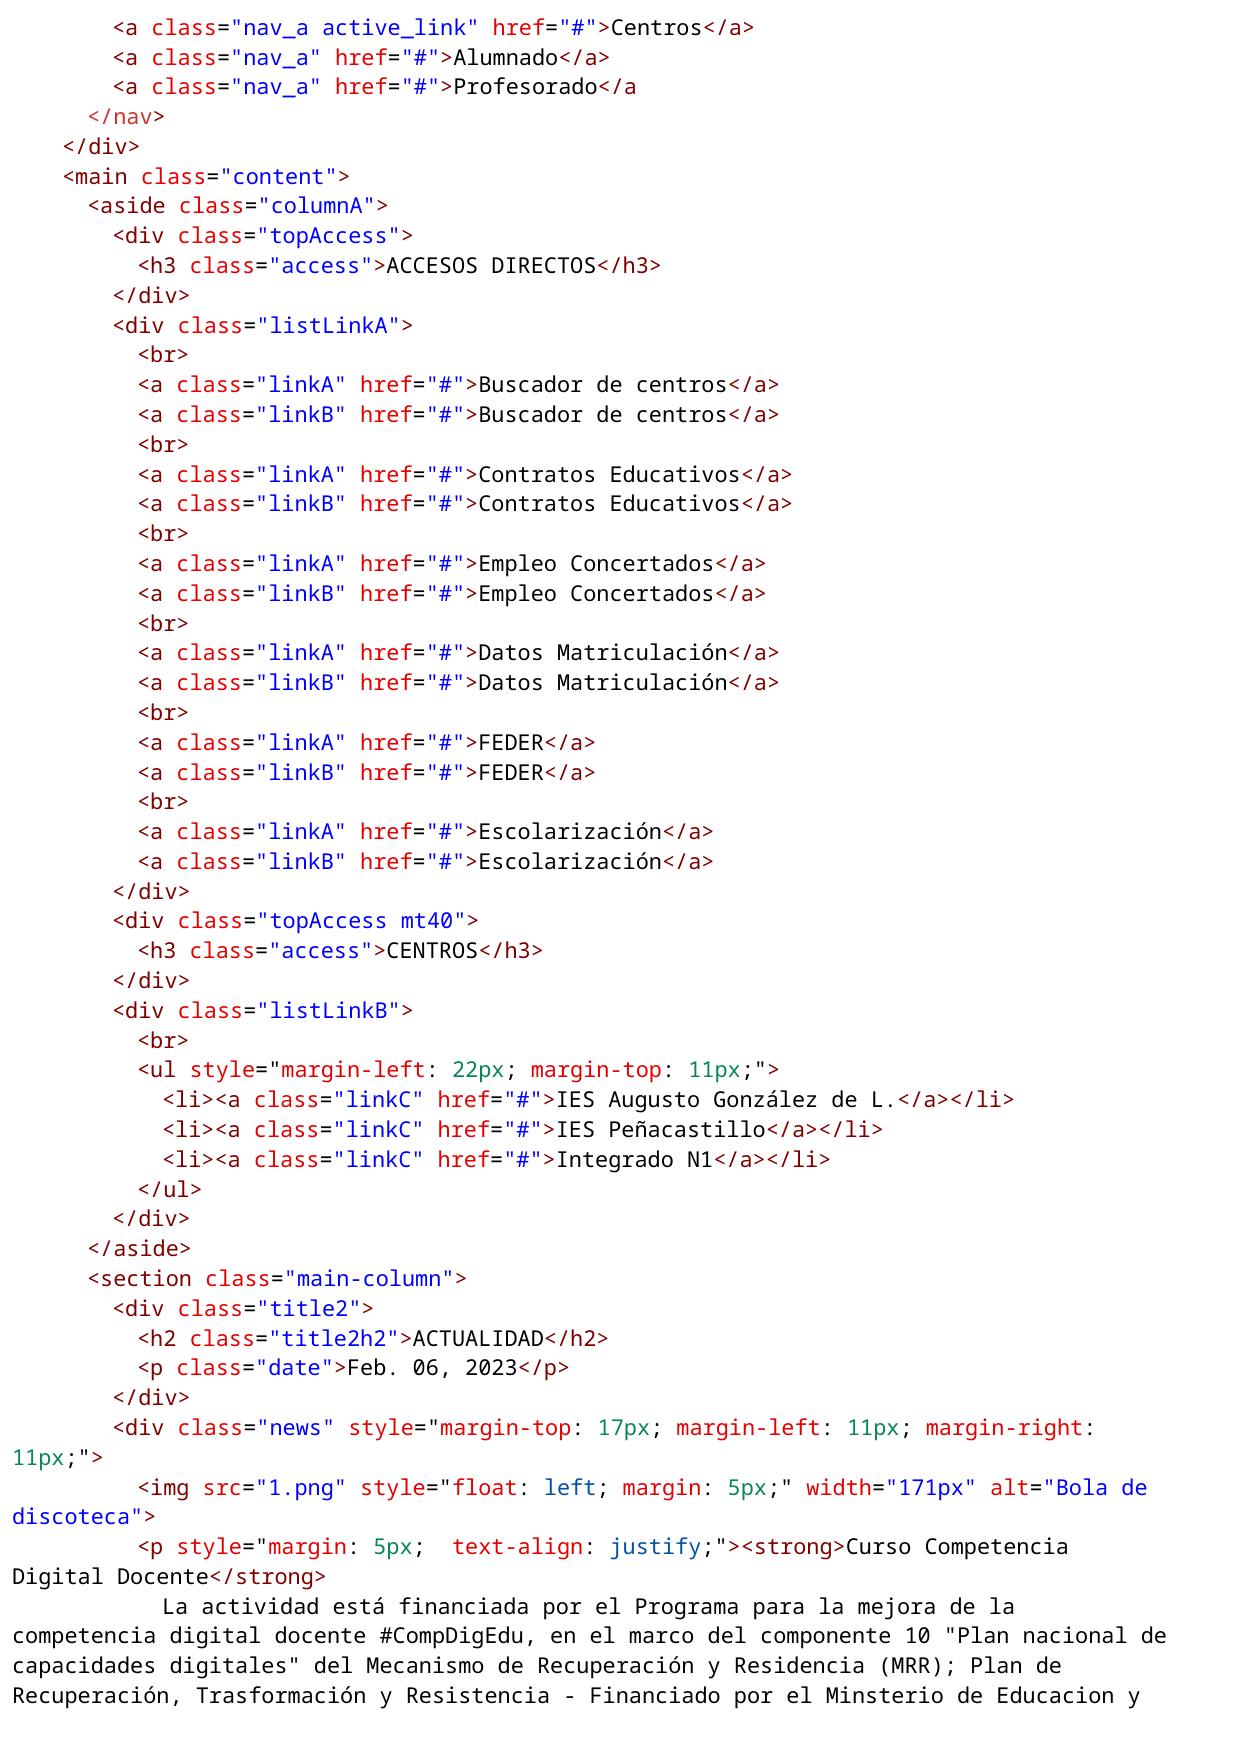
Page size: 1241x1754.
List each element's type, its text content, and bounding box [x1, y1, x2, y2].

text <br> [12, 608, 1169, 637]
text <main class="content"> [12, 161, 1169, 191]
text <section class="main-column"> [12, 1263, 1169, 1293]
text La actividad está financiada por el Programa para la mejora de la competencia digital docente #CompDigEdu, en el marco del componente 10 "Plan nacional de capacidades digitales" del Mecanismo de Recuperación y Residencia (MRR); Plan de Recuperación, Trasformación y Resistencia - Financiado por el Minsterio de Educacion y [12, 1591, 1169, 1710]
text <a class="linkB" href="#">Buscador de centros</a> [12, 399, 1169, 429]
text <div class="news" style="margin-top: 17px; margin-left: 11px; margin-right: 11px;"> [12, 1412, 1169, 1472]
text </div> [12, 280, 1169, 310]
text <br> [12, 518, 1169, 548]
text <a class="linkA" href="#">FEDER</a> [12, 727, 1169, 757]
text <h3 class="access">CENTROS</h3> [12, 935, 1169, 965]
text <a class="nav_a active_link" href="#">Centros</a> [12, 12, 1169, 42]
text <a class="linkB" href="#">Escolarización</a> [12, 846, 1169, 876]
text <a class="linkA" href="#">Datos Matriculación</a> [12, 637, 1169, 667]
text <h3 class="access">ACCESOS DIRECTOS</h3> [12, 250, 1169, 280]
text </div> [12, 1382, 1169, 1412]
text <a class="nav_a" href="#">Alumnado</a> [12, 42, 1169, 71]
text <a class="nav_a" href="#">Profesorado</a [12, 71, 1169, 101]
text <div class="topAccess"> [12, 220, 1169, 250]
text <ul style="margin-left: 22px; margin-top: 11px;"> [12, 1054, 1169, 1084]
text <li><a class="linkC" href="#">IES Augusto González de L.</a></li> [12, 1084, 1169, 1114]
text <h2 class="title2h2">ACTUALIDAD</h2> [12, 1323, 1169, 1352]
text </div> [12, 876, 1169, 906]
text <a class="linkA" href="#">Escolarización</a> [12, 816, 1169, 846]
text <li><a class="linkC" href="#">Integrado N1</a></li> [12, 1144, 1169, 1174]
text <a class="linkB" href="#">Datos Matriculación</a> [12, 667, 1169, 697]
text <a class="linkA" href="#">Buscador de centros</a> [12, 369, 1169, 399]
text <li><a class="linkC" href="#">IES Peñacastillo</a></li> [12, 1114, 1169, 1144]
text <img src="1.png" style="float: left; margin: 5px;" width="171px" alt="Bola de discoteca"> [12, 1472, 1169, 1531]
text <div class="topAccess mt40"> [12, 906, 1169, 935]
text <br> [12, 697, 1169, 727]
text <a class="linkA" href="#">Contratos Educativos</a> [12, 459, 1169, 488]
text <br> [12, 786, 1169, 816]
text </div> [12, 131, 1169, 161]
text <div class="listLinkB"> [12, 995, 1169, 1025]
text </aside> [12, 1233, 1169, 1263]
text <a class="linkB" href="#">FEDER</a> [12, 757, 1169, 786]
text <p class="date">Feb. 06, 2023</p> [12, 1352, 1169, 1382]
text </div> [12, 965, 1169, 995]
text <a class="linkB" href="#">Empleo Concertados</a> [12, 578, 1169, 608]
text <br> [12, 1025, 1169, 1054]
text </ul> [12, 1174, 1169, 1203]
text <aside class="columnA"> [12, 191, 1169, 220]
text <br> [12, 339, 1169, 369]
text <a class="linkB" href="#">Contratos Educativos</a> [12, 488, 1169, 518]
text <div class="listLinkA"> [12, 310, 1169, 339]
text <div class="title2"> [12, 1293, 1169, 1323]
text <a class="linkA" href="#">Empleo Concertados</a> [12, 548, 1169, 578]
text </nav> [12, 101, 1169, 131]
text </div> [12, 1203, 1169, 1233]
text <p style="margin: 5px; text-align: justify;"><strong>Curso Competencia Digital Docente</strong> [12, 1531, 1169, 1591]
text <br> [12, 429, 1169, 459]
